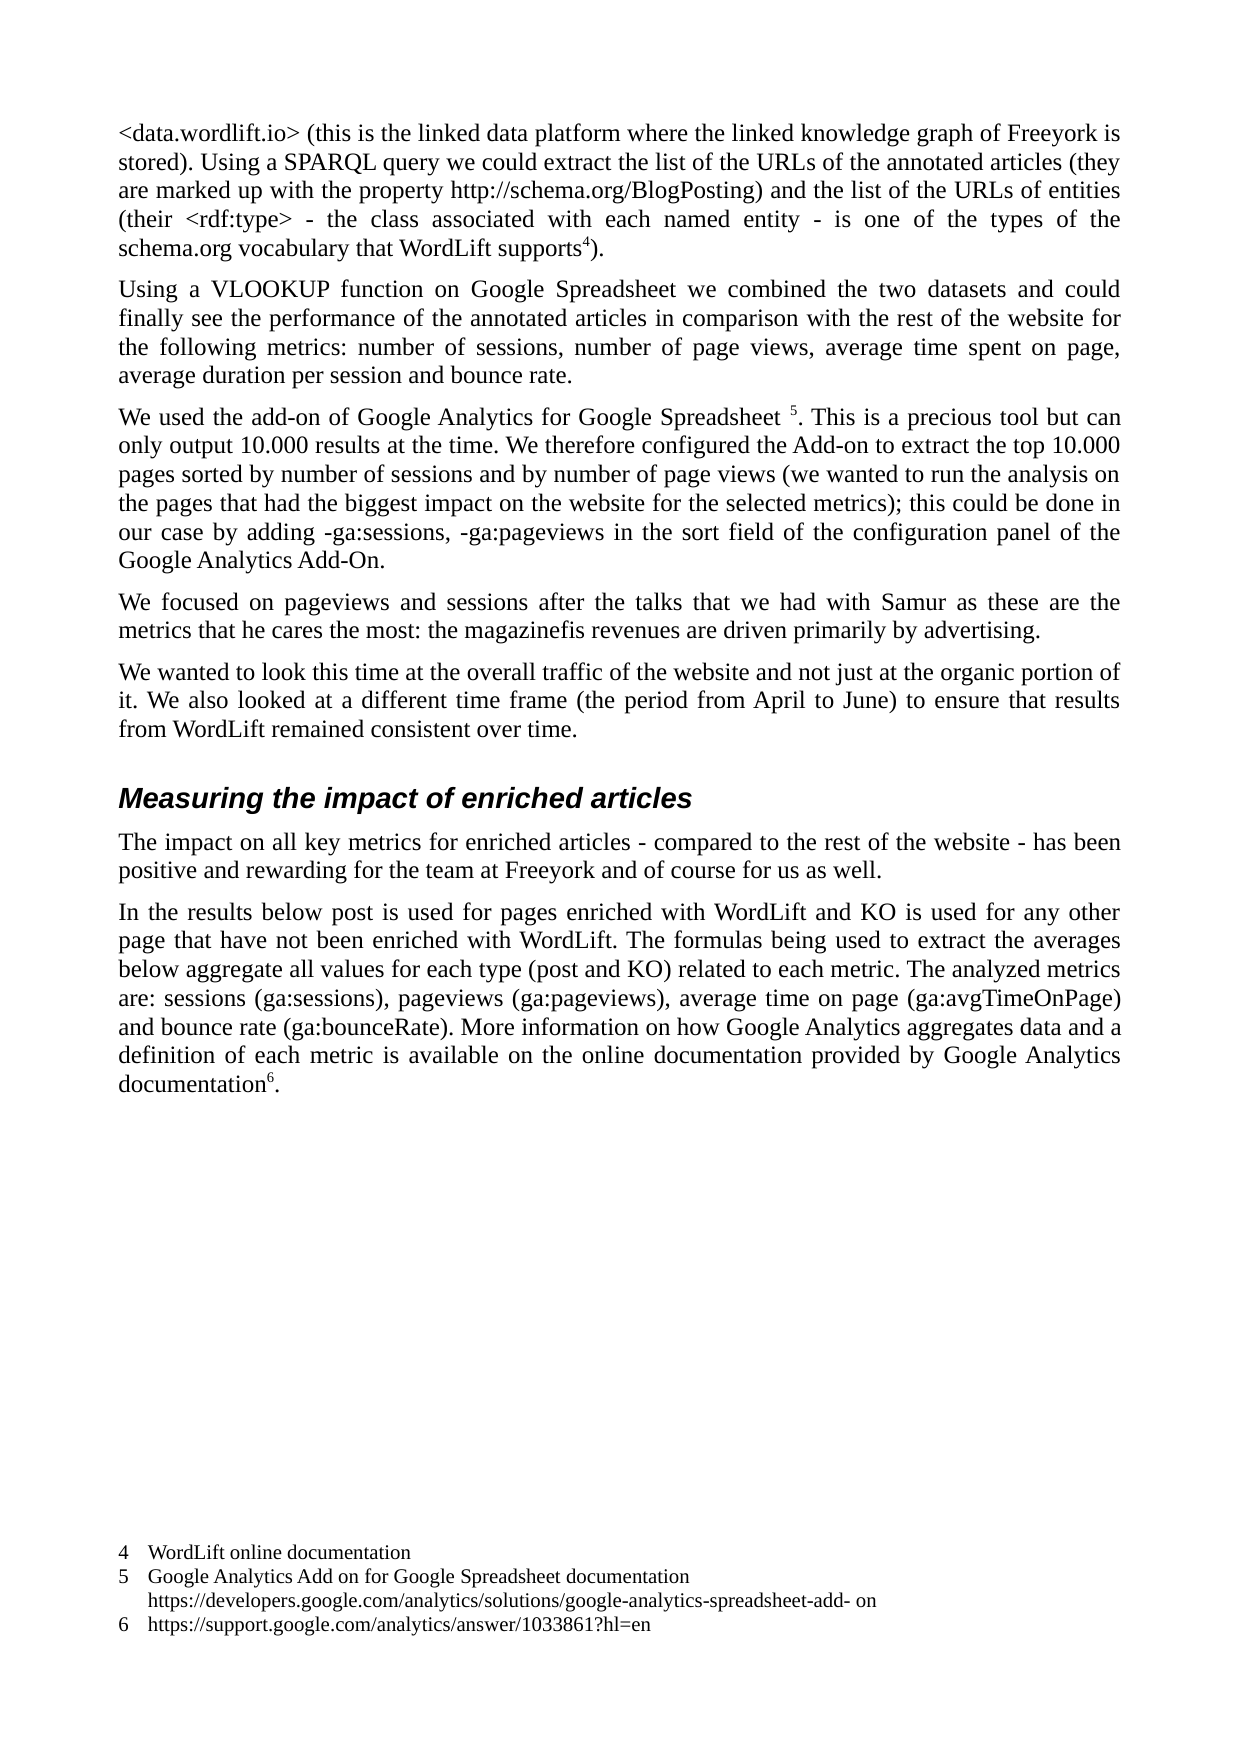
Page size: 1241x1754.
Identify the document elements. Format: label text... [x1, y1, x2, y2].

text Google Analytics Add on for Google Spreadsheet documentation https://developers.google.com/analytics/solutions/google-analytics-spreadsheet-add- on [118, 1564, 1122, 1612]
text We focused on pageviews and sessions after the talks that we had with Samur as these are the metrics that he cares the most: the magazinefis revenues are driven primarily by advertising. [118, 587, 1122, 644]
text Using a VLOOKUP function on Google Spreadsheet we combined the two datasets and could finally see the performance of the annotated articles in comparison with the rest of the website for the following metrics: number of sessions, number of page views, average time spent on page, average duration per session and bounce rate. [118, 274, 1122, 389]
text <data.wordlift.io> (this is the linked data platform where the linked knowledge graph of Freeyork is stored). Using a SPARQL query we could extract the list of the URLs of the annotated articles (they are marked up with the property http://schema.org/BlogPosting) and the list of the URLs of entities (their <rdf:type> - the class associated with each named entity - is one of the types of the schema.org vocabulary that WordLift supports). [118, 118, 1122, 262]
text We used the add-on of Google Analytics for Google Spreadsheet . This is a precious tool but can only output 10.000 results at the time. We therefore configured the Add-on to extract the top 10.000 pages sorted by number of sessions and by number of page views (we wanted to run the analysis on the pages that had the biggest impact on the website for the selected metrics); this could be done in our case by adding -ga:sessions, -ga:pageviews in the sort field of the configuration panel of the Google Analytics Add-On. [118, 402, 1122, 574]
text We wanted to look this time at the overall traffic of the website and not just at the organic portion of it. We also looked at a different time frame (the period from April to June) to ensure that results from WordLift remained consistent over time. [118, 657, 1122, 743]
text In the results below post is used for pages enriched with WordLift and KO is used for any other page that have not been enriched with WordLift. The formulas being used to extract the averages below aggregate all values for each type (post and KO) related to each metric. The analyzed metrics are: sessions (ga:sessions), pageviews (ga:pageviews), average time on page (ga:avgTimeOnPage) and bounce rate (ga:bounceRate). More information on how Google Analytics aggregates data and a definition of each metric is available on the online documentation provided by Google Analytics documentation. [118, 897, 1122, 1098]
text WordLift online documentation [118, 1539, 1122, 1564]
text https://support.google.com/analytics/answer/1033861?hl=en [118, 1612, 1122, 1636]
text The impact on all key metrics for enriched articles - compared to the rest of the website - has been positive and rewarding for the team at Freeyork and of course for us as well. [118, 827, 1122, 884]
subtitle Measuring the impact of enriched articles [118, 781, 1122, 814]
